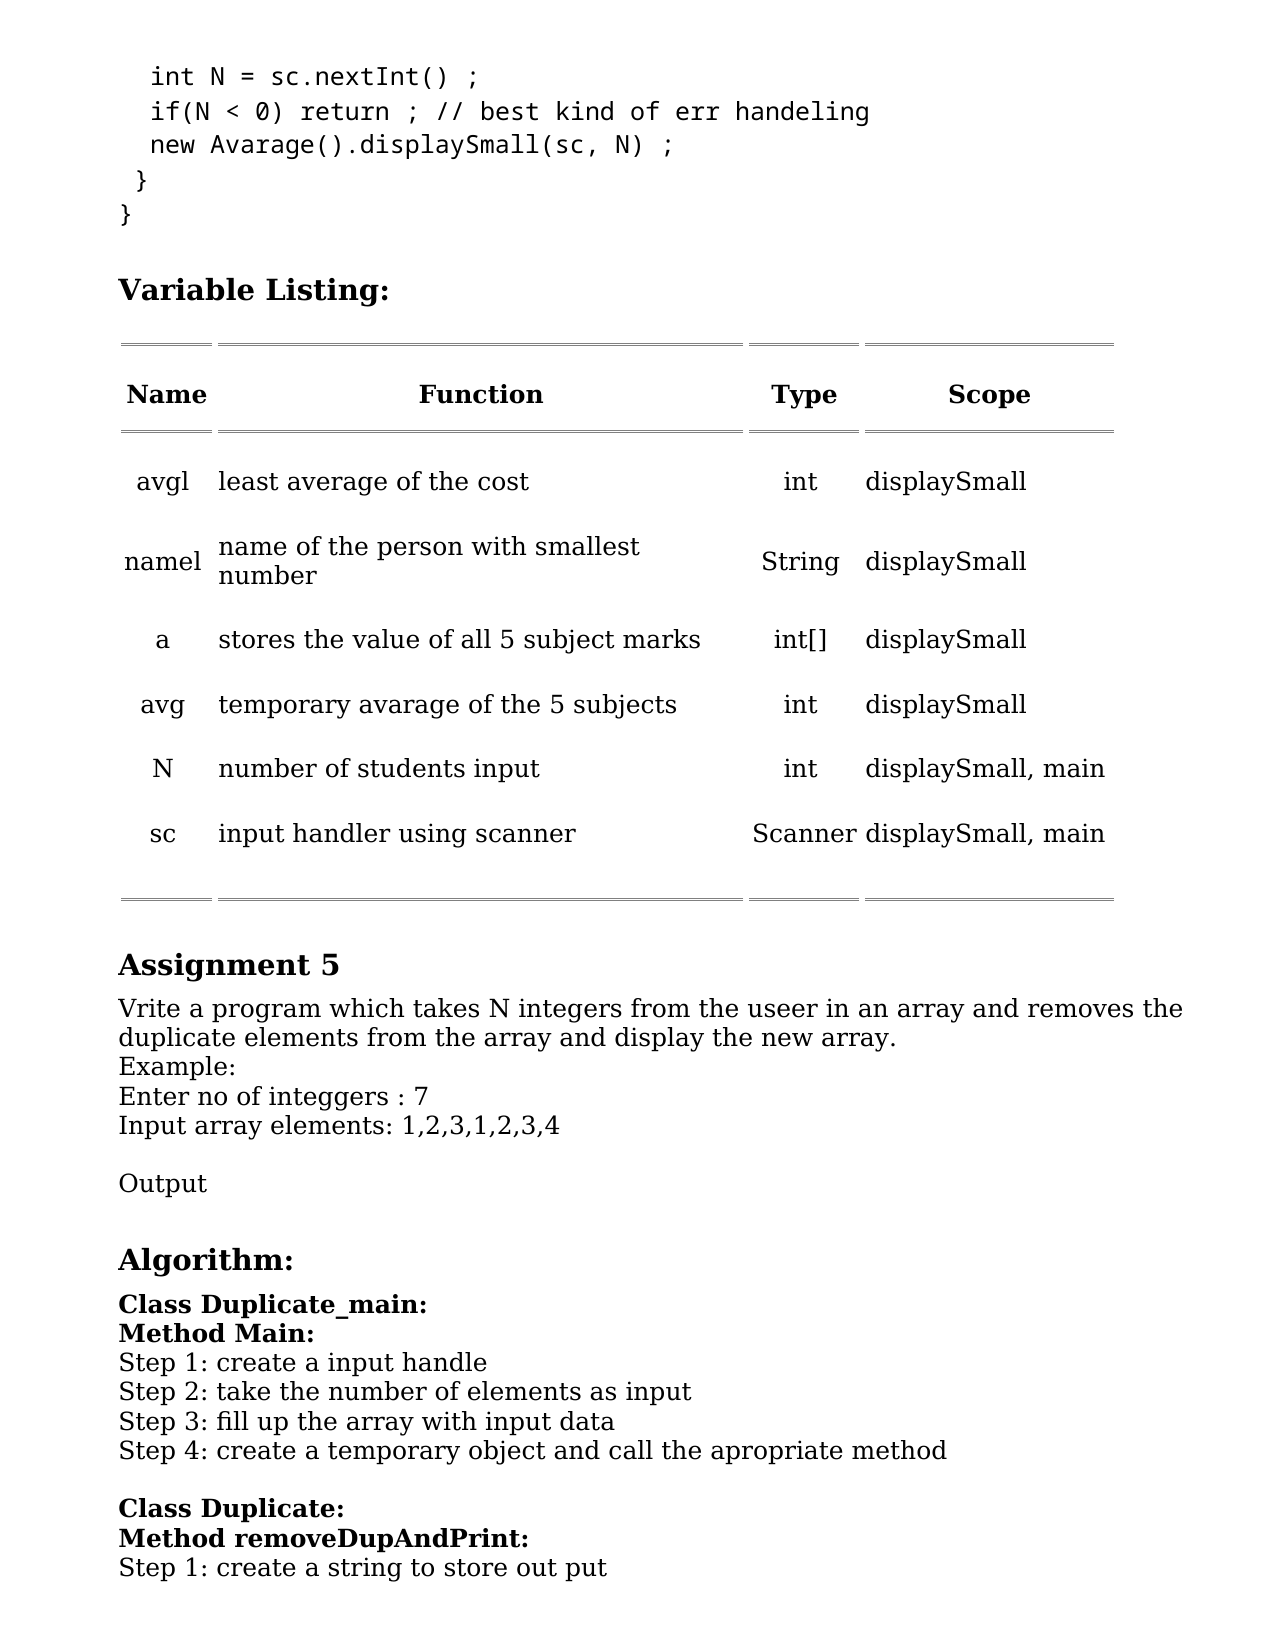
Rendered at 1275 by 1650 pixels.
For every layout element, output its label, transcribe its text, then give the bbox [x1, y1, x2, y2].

table_cell displaySmall, main [862, 816, 1117, 881]
table_cell int [746, 752, 862, 816]
table_cell String [746, 529, 862, 623]
table_cell Scope [862, 377, 1117, 412]
table_cell [746, 413, 862, 465]
table_cell int [746, 465, 862, 529]
table_cell Name [118, 377, 215, 412]
text Class Duplicate_main: Method Main: Step 1: create a input handle Step 2: take the number of elements as input Step 3: fill up the array with input data Step 4: create a temporary object and call the apropriate method Class Duplicate: Method removeDupAndPrint: Step 1: create a string to store out put [118, 1289, 1216, 1582]
table_cell [746, 881, 862, 933]
table_cell displaySmall [862, 529, 1117, 623]
table_cell namel [118, 529, 215, 623]
text Vrite a program which takes N integers from the useer in an array and removes the duplicate elements from the array and display the new array. Example: Enter no of integgers : 7 Input array elements: 1,2,3,1,2,3,4 [118, 994, 1216, 1140]
table_header [746, 325, 862, 377]
table_cell N [118, 752, 215, 816]
table_cell displaySmall [862, 465, 1117, 529]
table_cell least average of the cost [215, 465, 746, 529]
table_header [118, 325, 215, 377]
table_cell [862, 881, 1117, 933]
table_cell displaySmall [862, 623, 1117, 687]
table_cell sc [118, 816, 215, 881]
text int N = sc.nextInt() ; if(N < 0) return ; // best kind of err handeling new Avarage().displaySmall(sc, N) ; } } [118, 59, 1216, 229]
table_cell temporary avarage of the 5 subjects [215, 687, 746, 752]
subtitle Variable Listing: [118, 273, 1216, 308]
text Output [118, 1169, 1216, 1199]
table_cell [118, 881, 215, 933]
subtitle Assignment 5 [118, 947, 1216, 982]
table_cell name of the person with smallest number [215, 529, 746, 623]
table_cell number of students input [215, 752, 746, 816]
table_cell a [118, 623, 215, 687]
table_header [862, 325, 1117, 377]
table_cell Function [215, 377, 746, 412]
table_cell stores the value of all 5 subject marks [215, 623, 746, 687]
table_cell [215, 881, 746, 933]
table_cell Scanner [746, 816, 862, 881]
table_cell [862, 413, 1117, 465]
table_cell displaySmall, main [862, 752, 1117, 816]
table_cell int [746, 687, 862, 752]
table_cell displaySmall [862, 687, 1117, 752]
table_header [215, 325, 746, 377]
table_cell Type [746, 377, 862, 412]
table_cell [118, 413, 215, 465]
table_cell [215, 413, 746, 465]
table_cell avg [118, 687, 215, 752]
subtitle Algorithm: [118, 1243, 1216, 1277]
table_cell int[] [746, 623, 862, 687]
table_cell avgl [118, 465, 215, 529]
table_cell input handler using scanner [215, 816, 746, 881]
